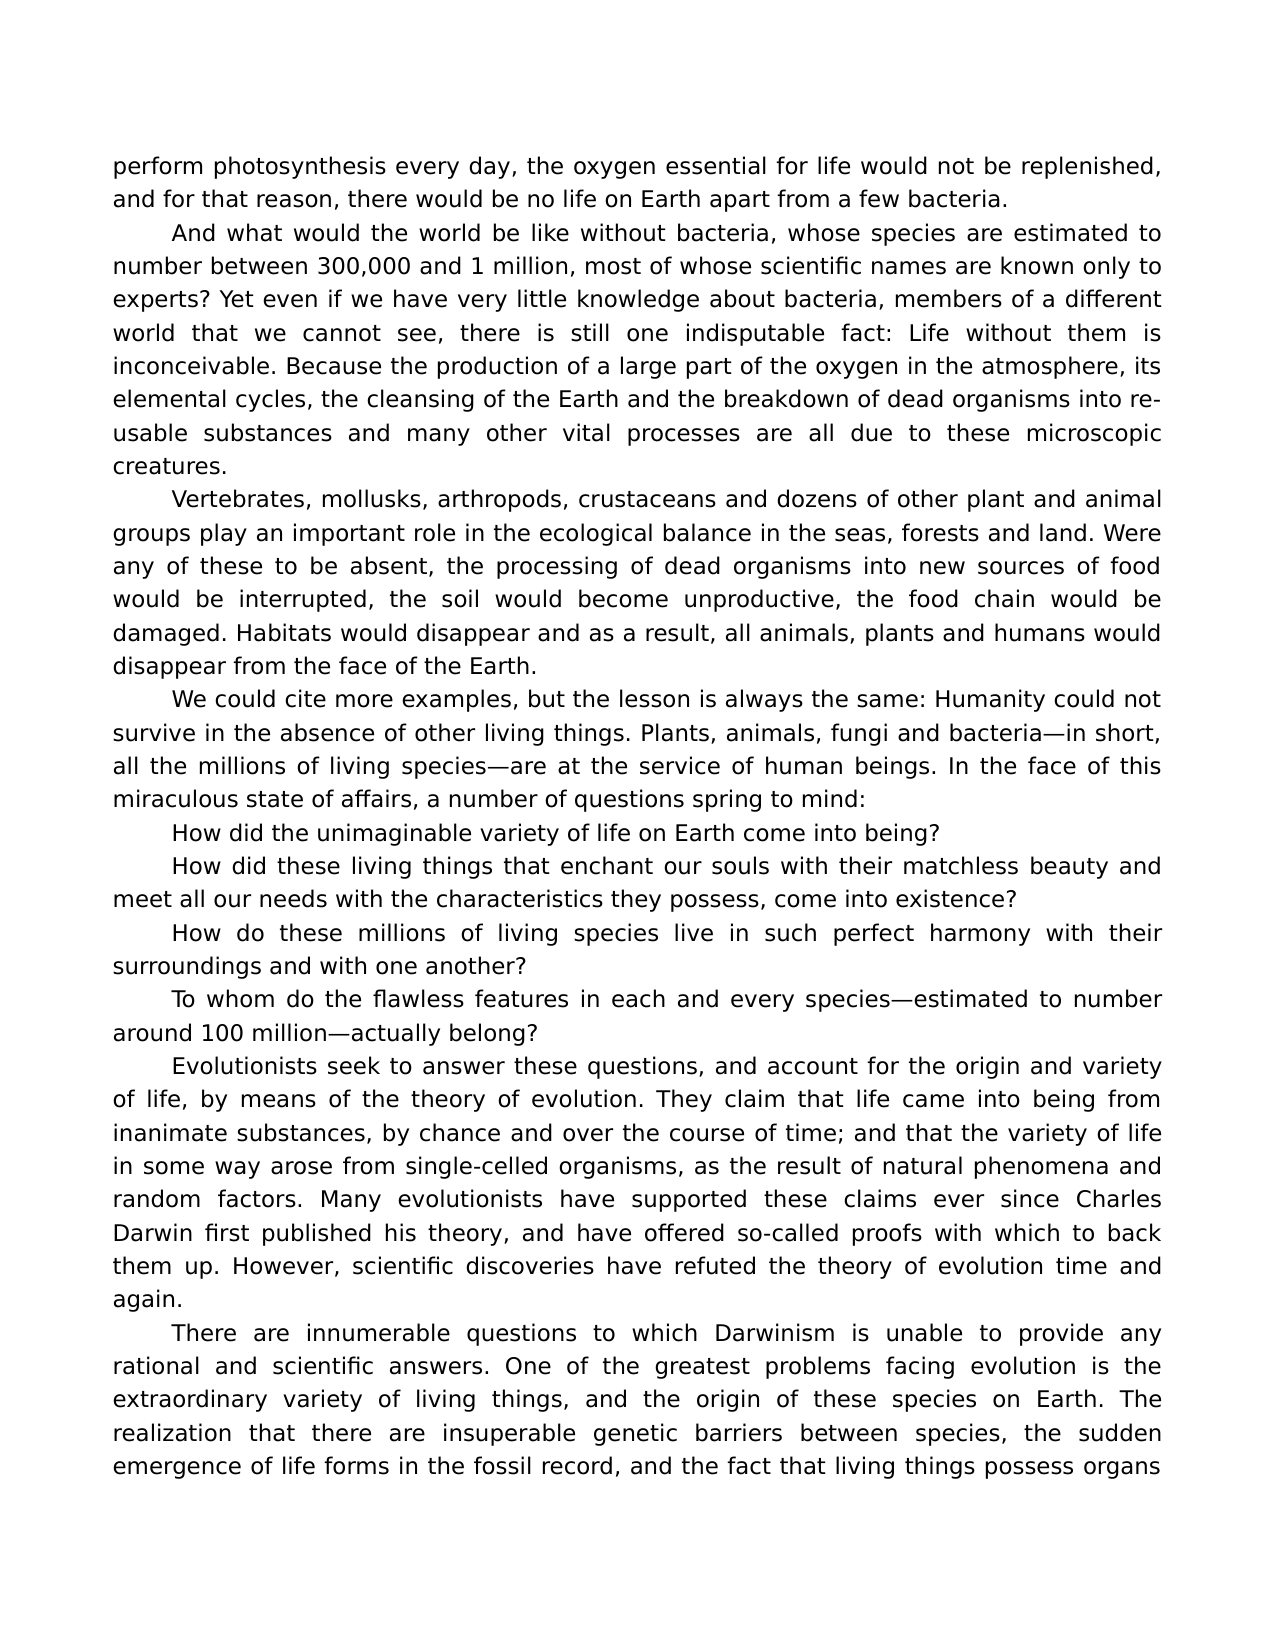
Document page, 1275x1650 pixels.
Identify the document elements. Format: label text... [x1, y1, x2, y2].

text There are innumerable questions to which Darwinism is unable to provide any rational and scientific answers. One of the greatest problems facing evolution is the extraordinary variety of living things, and the origin of these species on Earth. The realization that there are insuperable genetic barriers between species, the sudden emergence of life forms in the fossil record, and the fact that living things possess organs [112, 1314, 1163, 1481]
text How do these millions of living species live in such perfect harmony with their surroundings and with one another? [112, 914, 1163, 981]
text perform photosynthesis every day, the oxygen essential for life would not be replenished, and for that reason, there would be no life on Earth apart from a few bacteria. [112, 148, 1163, 214]
text How did the unimaginable variety of life on Earth come into being? [112, 814, 1163, 848]
text How did these living things that enchant our souls with their matchless beauty and meet all our needs with the characteristics they possess, come into existence? [112, 848, 1163, 914]
text We could cite more examples, but the lesson is always the same: Humanity could not survive in the absence of other living things. Plants, animals, fungi and bacteria—in short, all the millions of living species—are at the service of human beings. In the face of this miraculous state of affairs, a number of questions spring to mind: [112, 681, 1163, 814]
text To whom do the flawless features in each and every species—estimated to number around 100 million—actually belong? [112, 981, 1163, 1048]
text And what would the world be like without bacteria, whose species are estimated to number between 300,000 and 1 million, most of whose scientific names are known only to experts? Yet even if we have very little knowledge about bacteria, members of a different world that we cannot see, there is still one indisputable fact: Life without them is inconceivable. Because the production of a large part of the oxygen in the atmosphere, its elemental cycles, the cleansing of the Earth and the breakdown of dead organisms into re-usable substances and many other vital processes are all due to these microscopic creatures. [112, 214, 1163, 481]
text Evolutionists seek to answer these questions, and account for the origin and variety of life, by means of the theory of evolution. They claim that life came into being from inanimate substances, by chance and over the course of time; and that the variety of life in some way arose from single-celled organisms, as the result of natural phenomena and random factors. Many evolutionists have supported these claims ever since Charles Darwin first published his theory, and have offered so-called proofs with which to back them up. However, scientific discoveries have refuted the theory of evolution time and again. [112, 1048, 1163, 1314]
text Vertebrates, mollusks, arthropods, crustaceans and dozens of other plant and animal groups play an important role in the ecological balance in the seas, forests and land. Were any of these to be absent, the processing of dead organisms into new sources of food would be interrupted, the soil would become unproductive, the food chain would be damaged. Habitats would disappear and as a result, all animals, plants and humans would disappear from the face of the Earth. [112, 481, 1163, 681]
